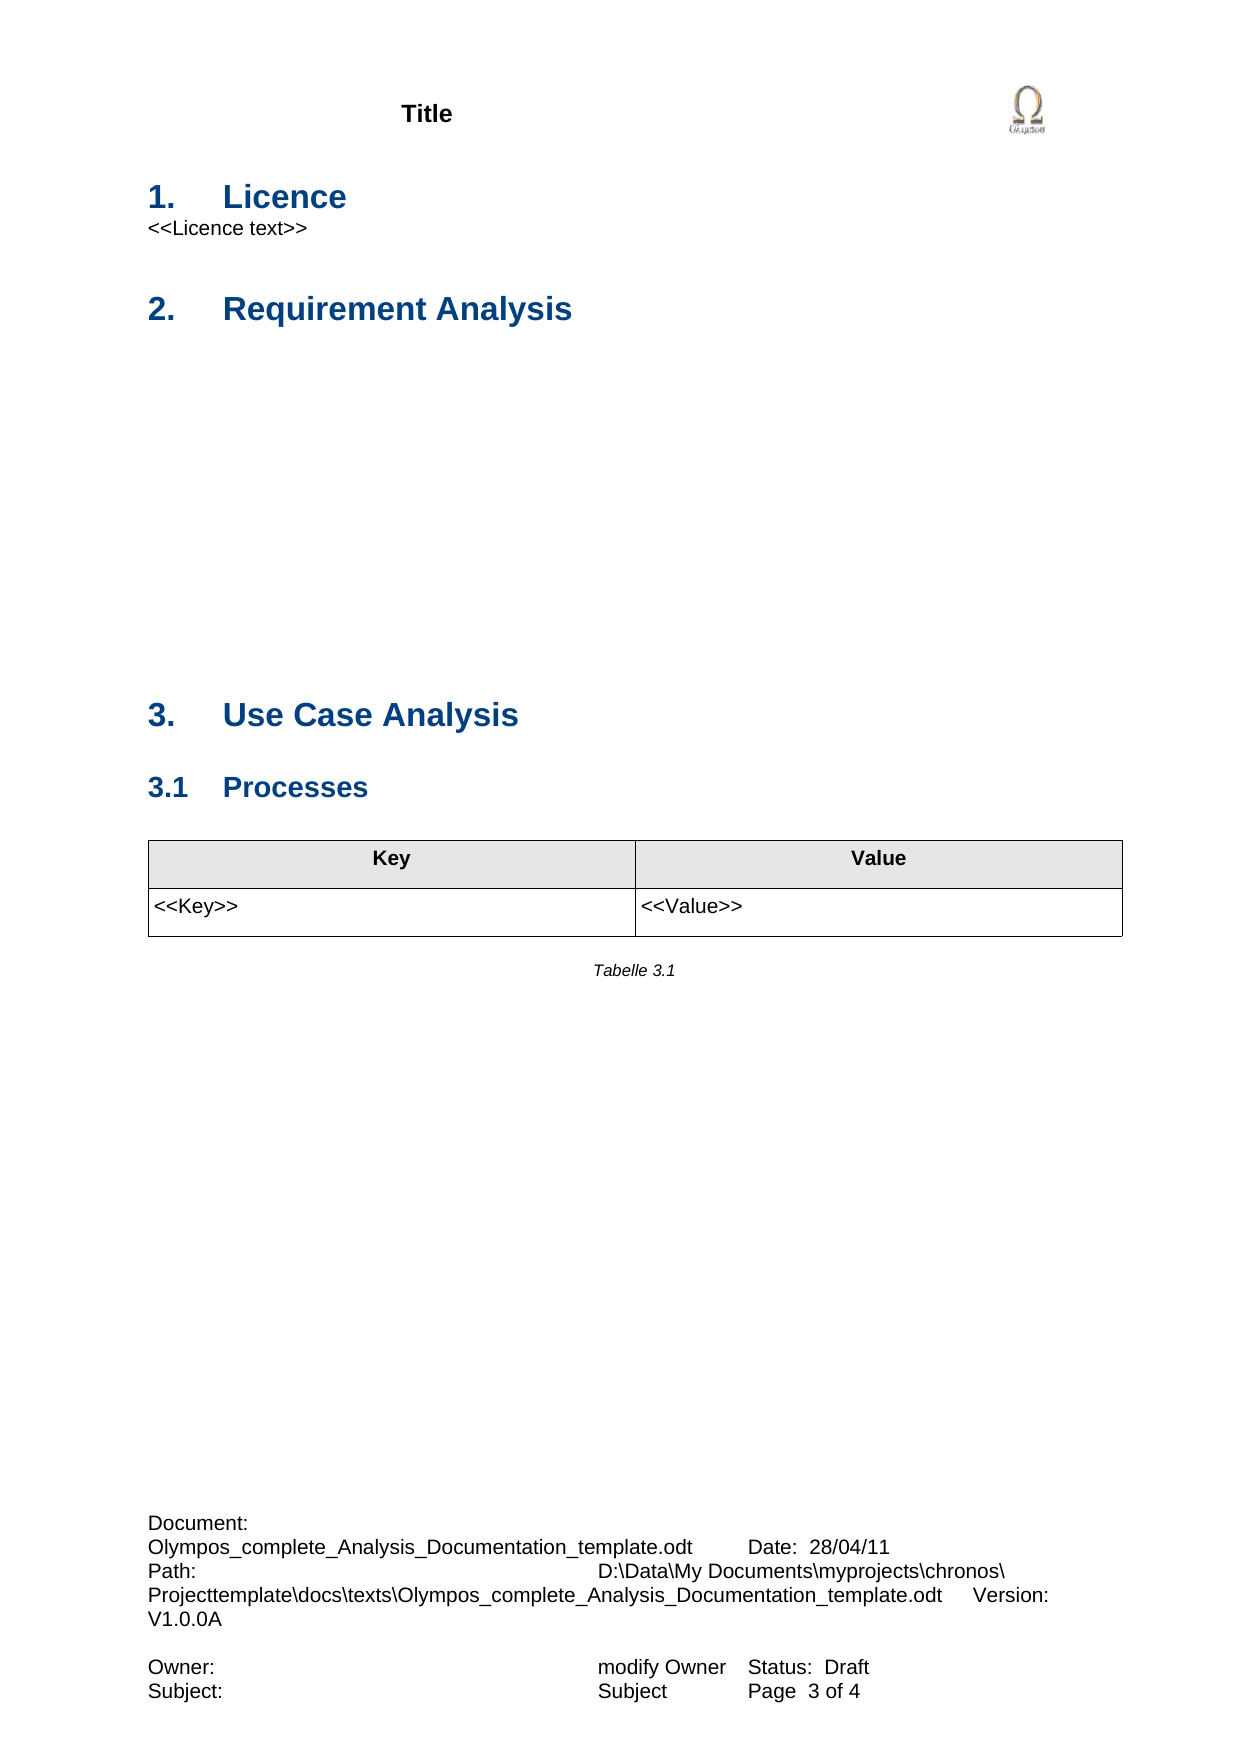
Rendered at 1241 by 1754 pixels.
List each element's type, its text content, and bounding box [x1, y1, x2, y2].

table_header Value [636, 841, 1122, 888]
subtitle Requirement Analysis [148, 288, 1122, 327]
table_header Key [149, 841, 635, 888]
table_cell <<Key>> [149, 889, 635, 936]
table_cell <<Value>> [636, 889, 1122, 936]
text Tabelle 3.1 [148, 961, 1122, 980]
subtitle Licence [148, 177, 1122, 216]
text <<Licence text>> [148, 216, 1122, 239]
subtitle Processes [148, 769, 1122, 803]
subtitle Use Case Analysis [148, 695, 1122, 733]
picture [1008, 84, 1046, 136]
